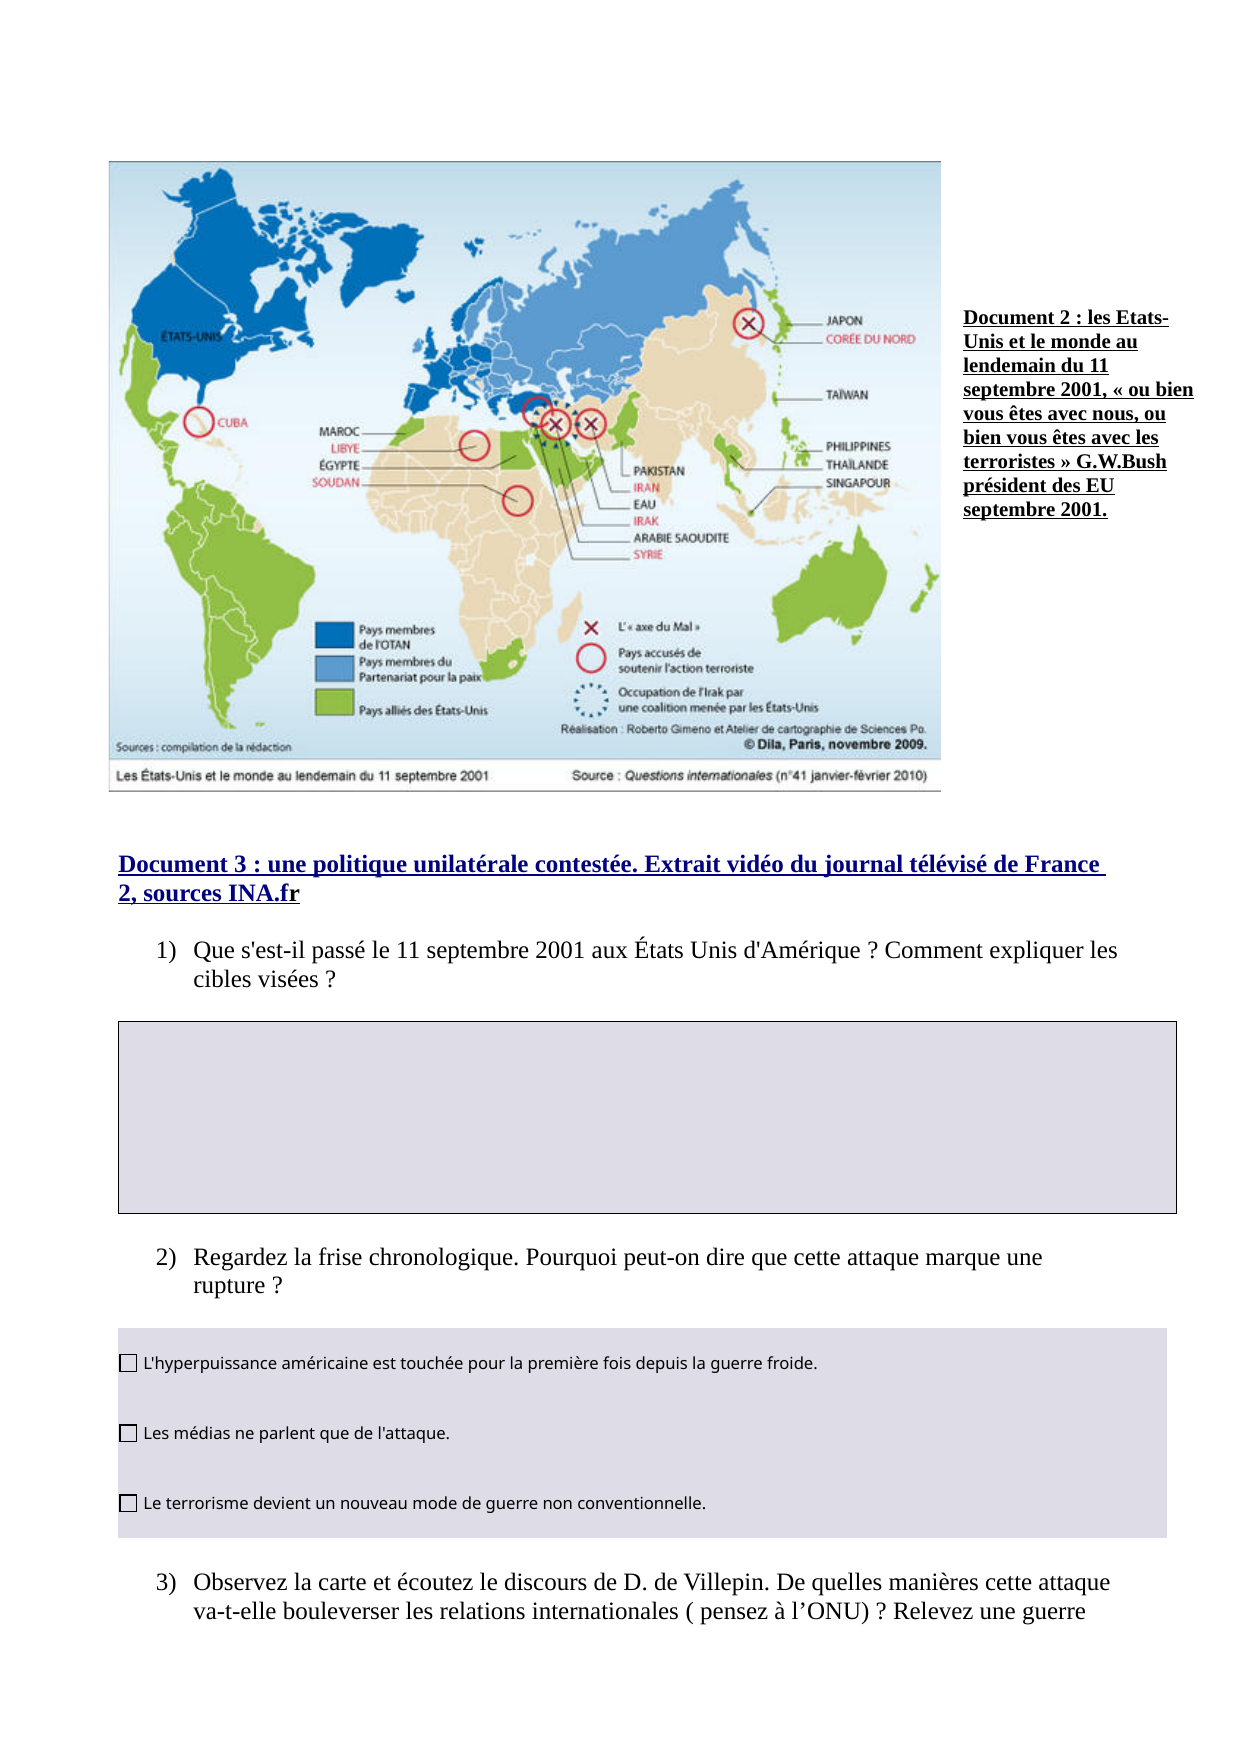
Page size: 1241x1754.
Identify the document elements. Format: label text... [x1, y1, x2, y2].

picture [108, 161, 941, 792]
list Regardez la frise chronologique. Pourquoi peut-on dire que cette attaque marque une rupture ? [156, 1242, 1122, 1299]
list Que s'est-il passé le 11 septembre 2001 aux États Unis d'Amérique ? Comment expliquer les cibles visées ? [156, 935, 1122, 993]
list Observez la carte et écoutez le discours de D. de Villepin. De quelles manières cette attaque va-t-elle bouleverser les relations internationales ( pensez à l’ONU) ? Relevez une guerre [156, 1567, 1122, 1624]
text Document 3 : une politique unilatérale contestée. Extrait vidéo du journal télévisé de France 2, sources INA.fr [118, 849, 1122, 907]
